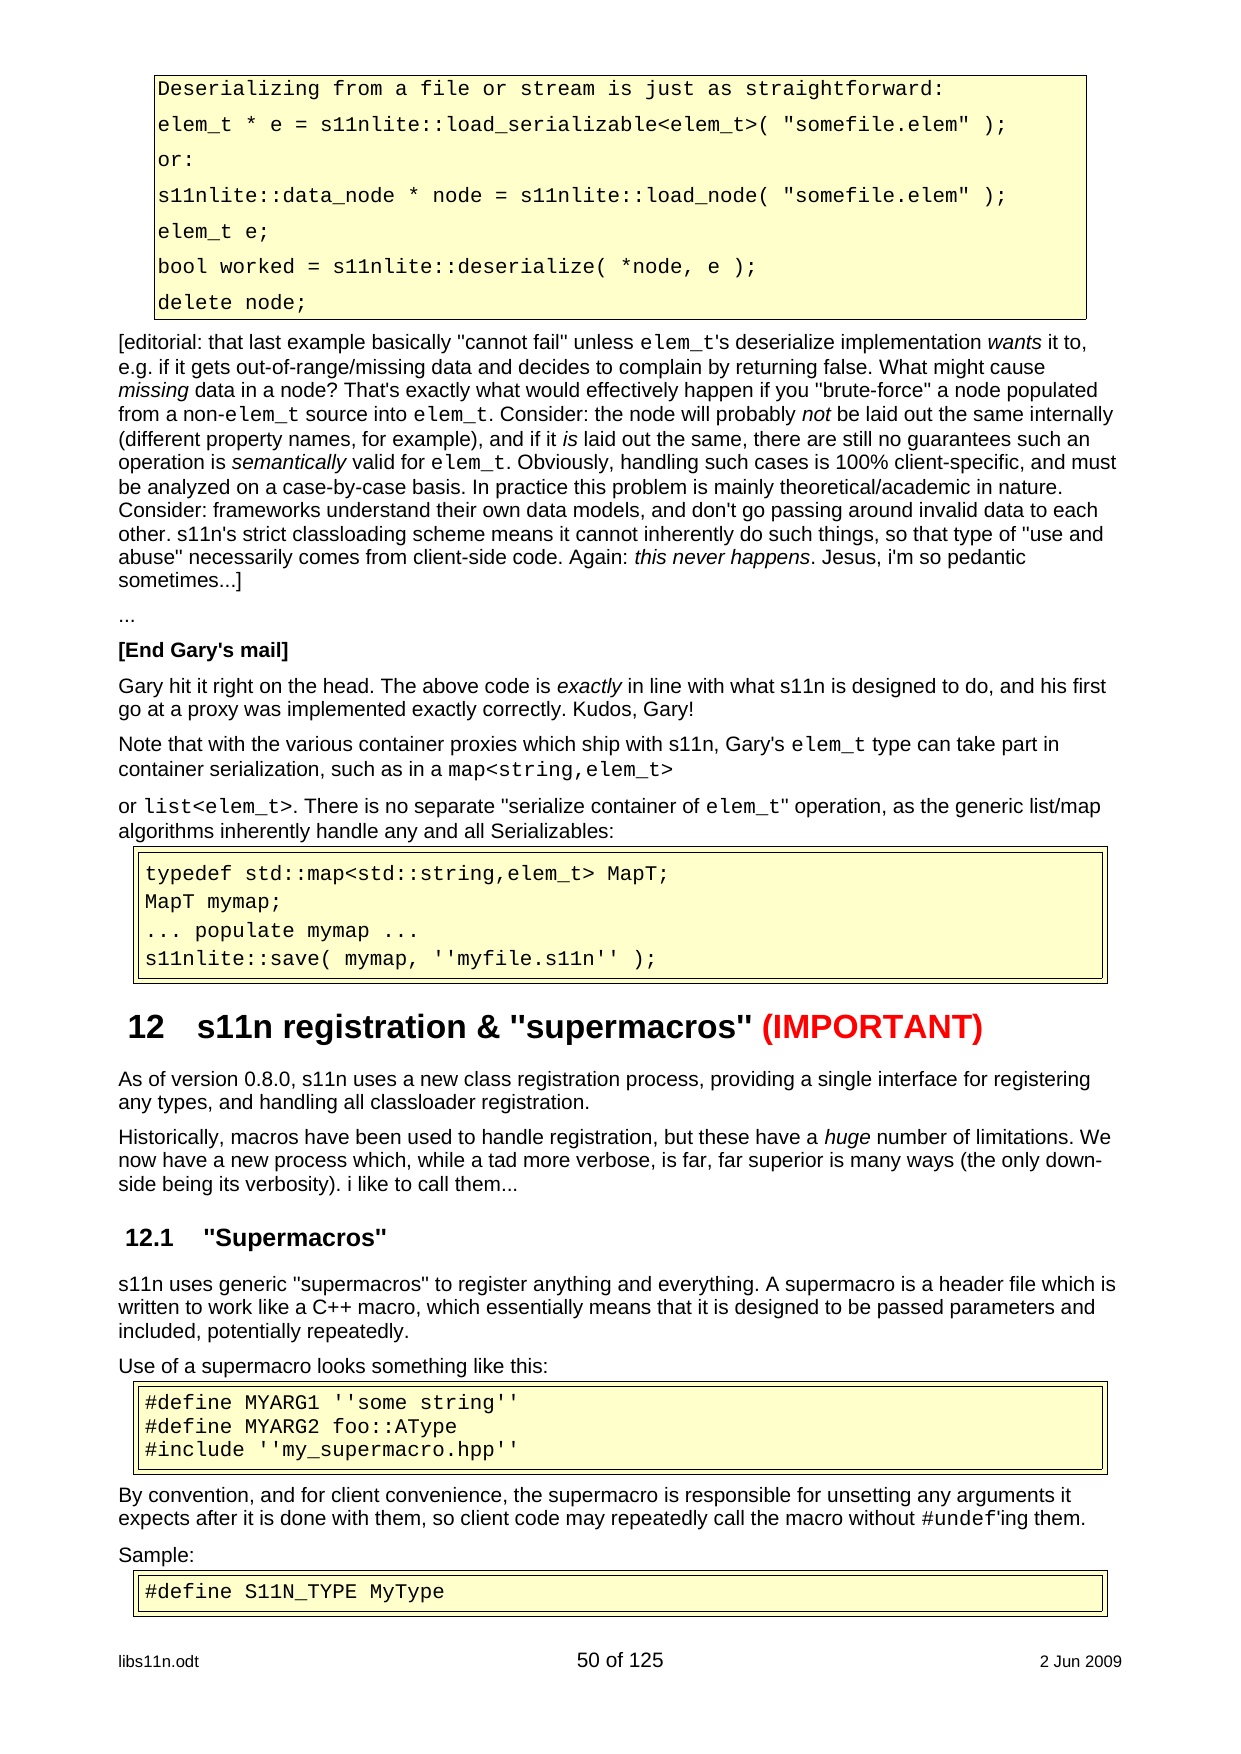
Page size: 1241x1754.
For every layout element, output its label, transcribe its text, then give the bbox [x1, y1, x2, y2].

text ... [118, 604, 1122, 627]
text typedef std::map<std::string,elem_t> MapT; [134, 847, 1107, 875]
text s11nlite::data_node * node = s11nlite::load_node( "somefile.elem" ); [155, 182, 1086, 209]
text [End Gary's mail] [118, 639, 1122, 662]
text By convention, and for client convenience, the supermacro is responsible for unsetting any arguments it expects after it is done with them, so client code may repeatedly call the macro without #undef'ing them. [118, 1483, 1122, 1532]
text s11n uses generic ''supermacros'' to register anything and everything. A supermacro is a header file which is written to work like a C++ macro, which essentially means that it is designed to be passed parameters and included, potentially repeatedly. [118, 1273, 1122, 1342]
text elem_t e; [155, 217, 1086, 244]
text #include ''my_supermacro.hpp'' [134, 1428, 1107, 1474]
subtitle ''Supermacros'' [118, 1223, 1122, 1251]
text [editorial: that last example basically ''cannot fail'' unless elem_t's deserialize implementation wants it to, e.g. if it gets out-of-range/missing data and decides to complain by returning false. What might cause missing data in a node? That's exactly what would effectively happen if you ''brute-force'' a node populated from a non-elem_t source into elem_t. Consider: the node will probably not be laid out the same internally (different property names, for example), and if it is laid out the same, there are still no guarantees such an operation is semantically valid for elem_t. Obviously, handling such cases is 100% client-specific, and must be analyzed on a case-by-case basis. In practice this problem is mainly theoretical/academic in nature. Consider: frameworks understand their own data models, and don't go passing around invalid data to each other. s11n's strict classloading scheme means it cannot inherently do such things, so that type of ''use and abuse'' necessarily comes from client-side code. Again: this never happens. Jesus, i'm so pedantic sometimes...] [118, 331, 1122, 592]
text Use of a supermacro looks something like this: [118, 1354, 1122, 1378]
text or list<elem_t>. There is no separate ''serialize container of elem_t'' operation, as the generic list/map algorithms inherently handle any and all Serializables: [118, 795, 1122, 843]
text Sample: [118, 1544, 1122, 1567]
text ... populate mymap ... [139, 903, 1102, 932]
text #define MYARG1 ''some string'' [134, 1382, 1107, 1404]
text As of version 0.8.0, s11n uses a new class registration process, providing a single interface for registering any types, and handling all classloader registration. [118, 1067, 1122, 1114]
subtitle s11n registration & ''supermacros'' (IMPORTANT) [118, 1008, 1122, 1046]
text or: [155, 146, 1086, 173]
text #define MYARG2 foo::AType [139, 1404, 1102, 1428]
text Gary hit it right on the head. The above code is exactly in line with what s11n is designed to do, and his first go at a proxy was implemented exactly correctly. Kudos, Gary! [118, 674, 1122, 721]
text elem_t * e = s11nlite::load_serializable<elem_t>( "somefile.elem" ); [155, 111, 1086, 137]
text #define S11N_TYPE MyType [134, 1571, 1107, 1616]
text MapT mymap; [139, 875, 1102, 903]
text Historically, macros have been used to handle registration, but these have a huge number of limitations. We now have a new process which, while a tad more verbose, is far, far superior is many ways (the only down-side being its verbosity). i like to call them... [118, 1126, 1122, 1195]
text Note that with the various container proxies which ship with s11n, Gary's elem_t type can take part in container serialization, such as in a map<string,elem_t> [118, 733, 1122, 783]
text delete node; [155, 289, 1086, 319]
text bool worked = s11nlite::deserialize( *node, e ); [155, 253, 1086, 280]
text s11nlite::save( mymap, ''myfile.s11n'' ); [134, 932, 1107, 983]
text Deserializing from a file or stream is just as straightforward: [155, 76, 1086, 102]
